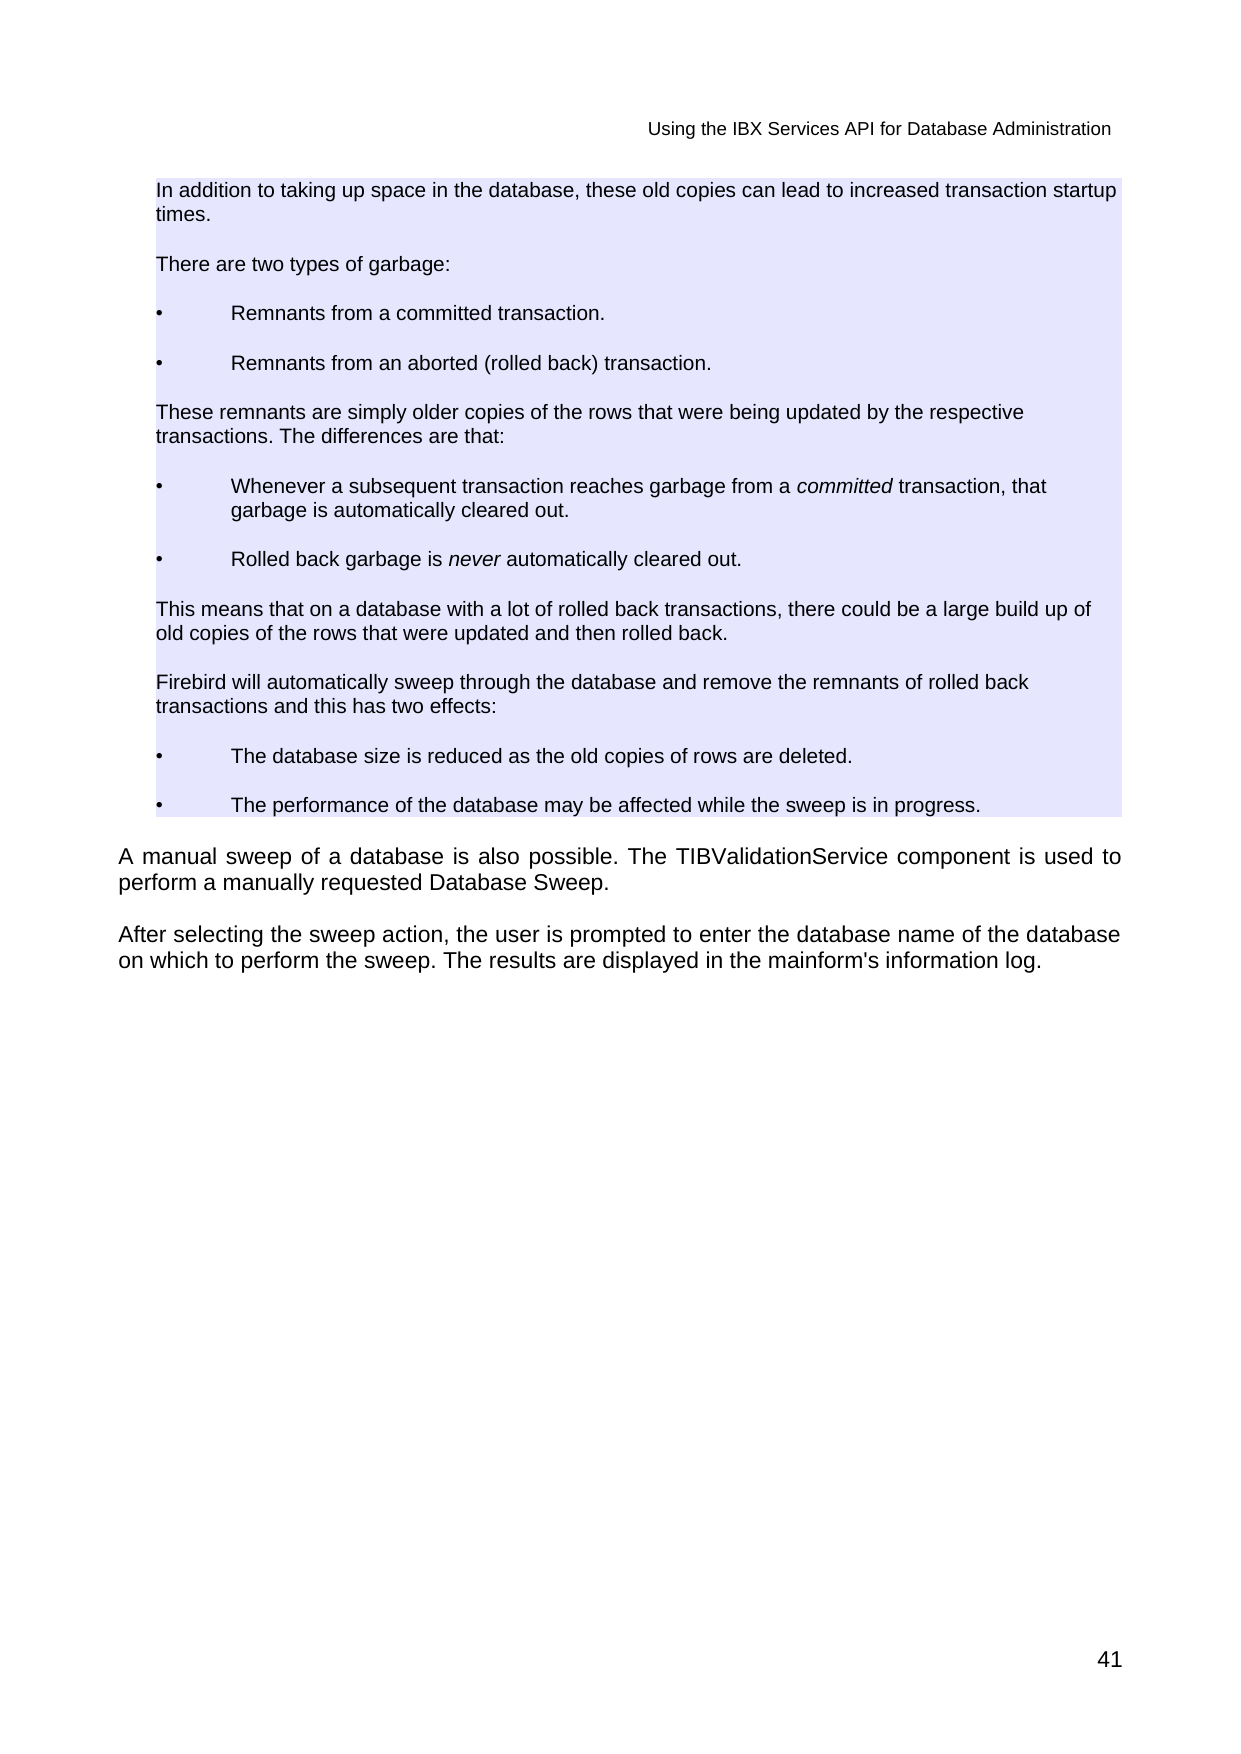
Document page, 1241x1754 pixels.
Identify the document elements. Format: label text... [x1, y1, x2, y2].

text In addition to taking up space in the database, these old copies can lead to increased transaction startup times. [156, 178, 1122, 226]
text After selecting the sweep action, the user is prompted to enter the database name of the database on which to perform the sweep. The results are displayed in the mainform's information log. [118, 921, 1122, 973]
list The performance of the database may be affected while the sweep is in progress. [156, 793, 1122, 817]
text These remnants are simply older copies of the rows that were being updated by the respective transactions. The differences are that: [156, 400, 1122, 448]
list Whenever a subsequent transaction reaches garbage from a committed transaction, that garbage is automatically cleared out. [156, 474, 1122, 522]
text Firebird will automatically sweep through the database and remove the remnants of rolled back transactions and this has two effects: [156, 670, 1122, 718]
text There are two types of garbage: [156, 252, 1122, 276]
list Rolled back garbage is never automatically cleared out. [156, 547, 1122, 571]
text A manual sweep of a database is also possible. The TIBValidationService component is used to perform a manually requested Database Sweep. [118, 843, 1122, 896]
list Remnants from a committed transaction. [156, 301, 1122, 325]
list Remnants from an aborted (rolled back) transaction. [156, 351, 1122, 375]
text This means that on a database with a lot of rolled back transactions, there could be a large build up of old copies of the rows that were updated and then rolled back. [156, 597, 1122, 645]
list The database size is reduced as the old copies of rows are deleted. [156, 744, 1122, 768]
